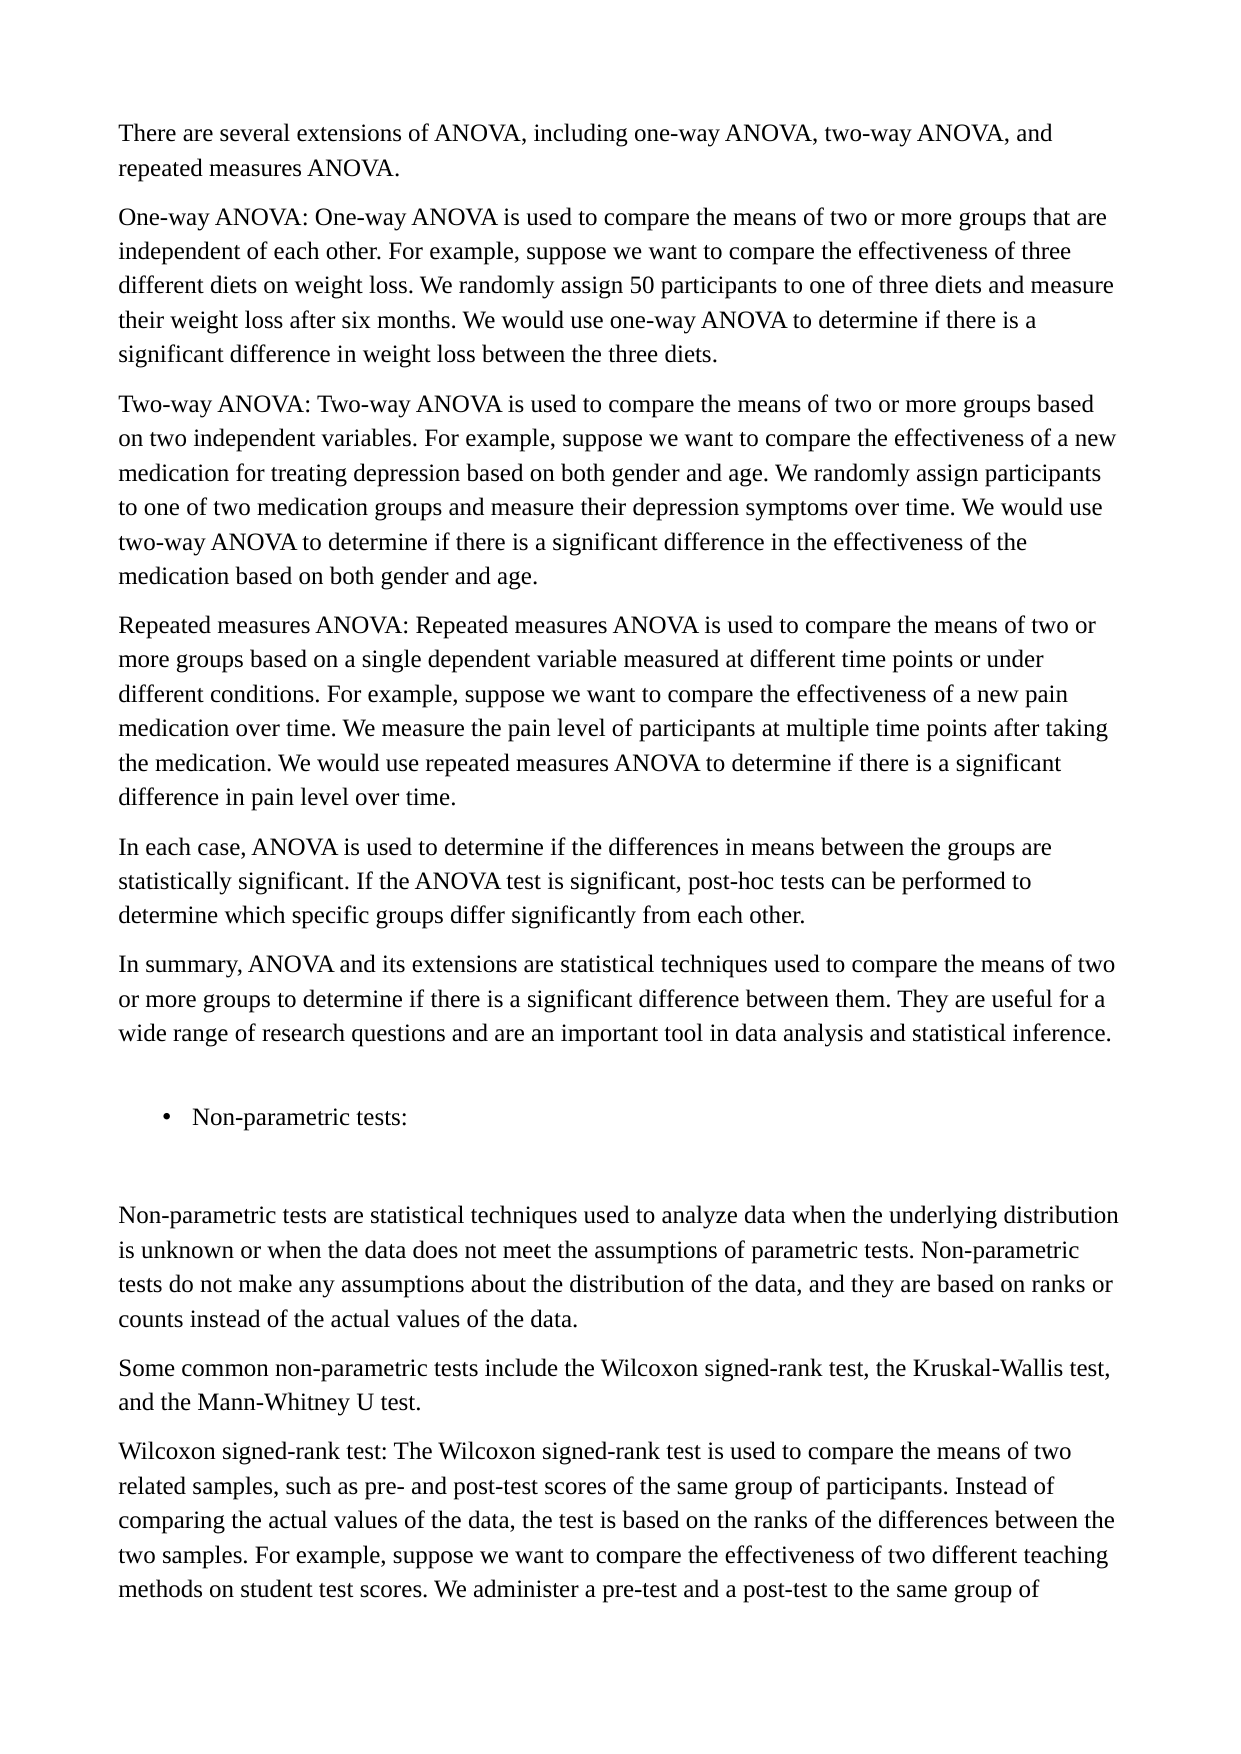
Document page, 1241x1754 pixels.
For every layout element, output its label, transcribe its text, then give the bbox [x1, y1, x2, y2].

text Two-way ANOVA: Two-way ANOVA is used to compare the means of two or more groups based on two independent variables. For example, suppose we want to compare the effectiveness of a new medication for treating depression based on both gender and age. We randomly assign participants to one of two medication groups and measure their depression symptoms over time. We would use two-way ANOVA to determine if there is a significant difference in the effectiveness of the medication based on both gender and age. [118, 389, 1122, 590]
list Non-parametric tests: [162, 1102, 1122, 1131]
text In each case, ANOVA is used to determine if the differences in means between the groups are statistically significant. If the ANOVA test is significant, post-hoc tests can be performed to determine which specific groups differ significantly from each other. [118, 832, 1122, 929]
text There are several extensions of ANOVA, including one-way ANOVA, two-way ANOVA, and repeated measures ANOVA. [118, 118, 1122, 181]
text Repeated measures ANOVA: Repeated measures ANOVA is used to compare the means of two or more groups based on a single dependent variable measured at different time points or under different conditions. For example, suppose we want to compare the effectiveness of a new pain medication over time. We measure the pain level of participants at multiple time points after taking the medication. We would use repeated measures ANOVA to determine if there is a significant difference in pain level over time. [118, 610, 1122, 811]
text One-way ANOVA: One-way ANOVA is used to compare the means of two or more groups that are independent of each other. For example, suppose we want to compare the effectiveness of three different diets on weight loss. We randomly assign 50 participants to one of three diets and measure their weight loss after six months. We would use one-way ANOVA to determine if there is a significant difference in weight loss between the three diets. [118, 202, 1122, 368]
text In summary, ANOVA and its extensions are statistical techniques used to compare the means of two or more groups to determine if there is a significant difference between them. They are useful for a wide range of research questions and are an important tool in data analysis and statistical inference. [118, 949, 1122, 1047]
text Wilcoxon signed-rank test: The Wilcoxon signed-rank test is used to compare the means of two related samples, such as pre- and post-test scores of the same group of participants. Instead of comparing the actual values of the data, the test is based on the ranks of the differences between the two samples. For example, suppose we want to compare the effectiveness of two different teaching methods on student test scores. We administer a pre-test and a post-test to the same group of [118, 1436, 1122, 1603]
text Non-parametric tests are statistical techniques used to analyze data when the underlying distribution is unknown or when the data does not meet the assumptions of parametric tests. Non-parametric tests do not make any assumptions about the distribution of the data, and they are based on ranks or counts instead of the actual values of the data. [118, 1200, 1122, 1332]
text Some common non-parametric tests include the Wilcoxon signed-rank test, the Kruskal-Wallis test, and the Mann-Whitney U test. [118, 1353, 1122, 1416]
